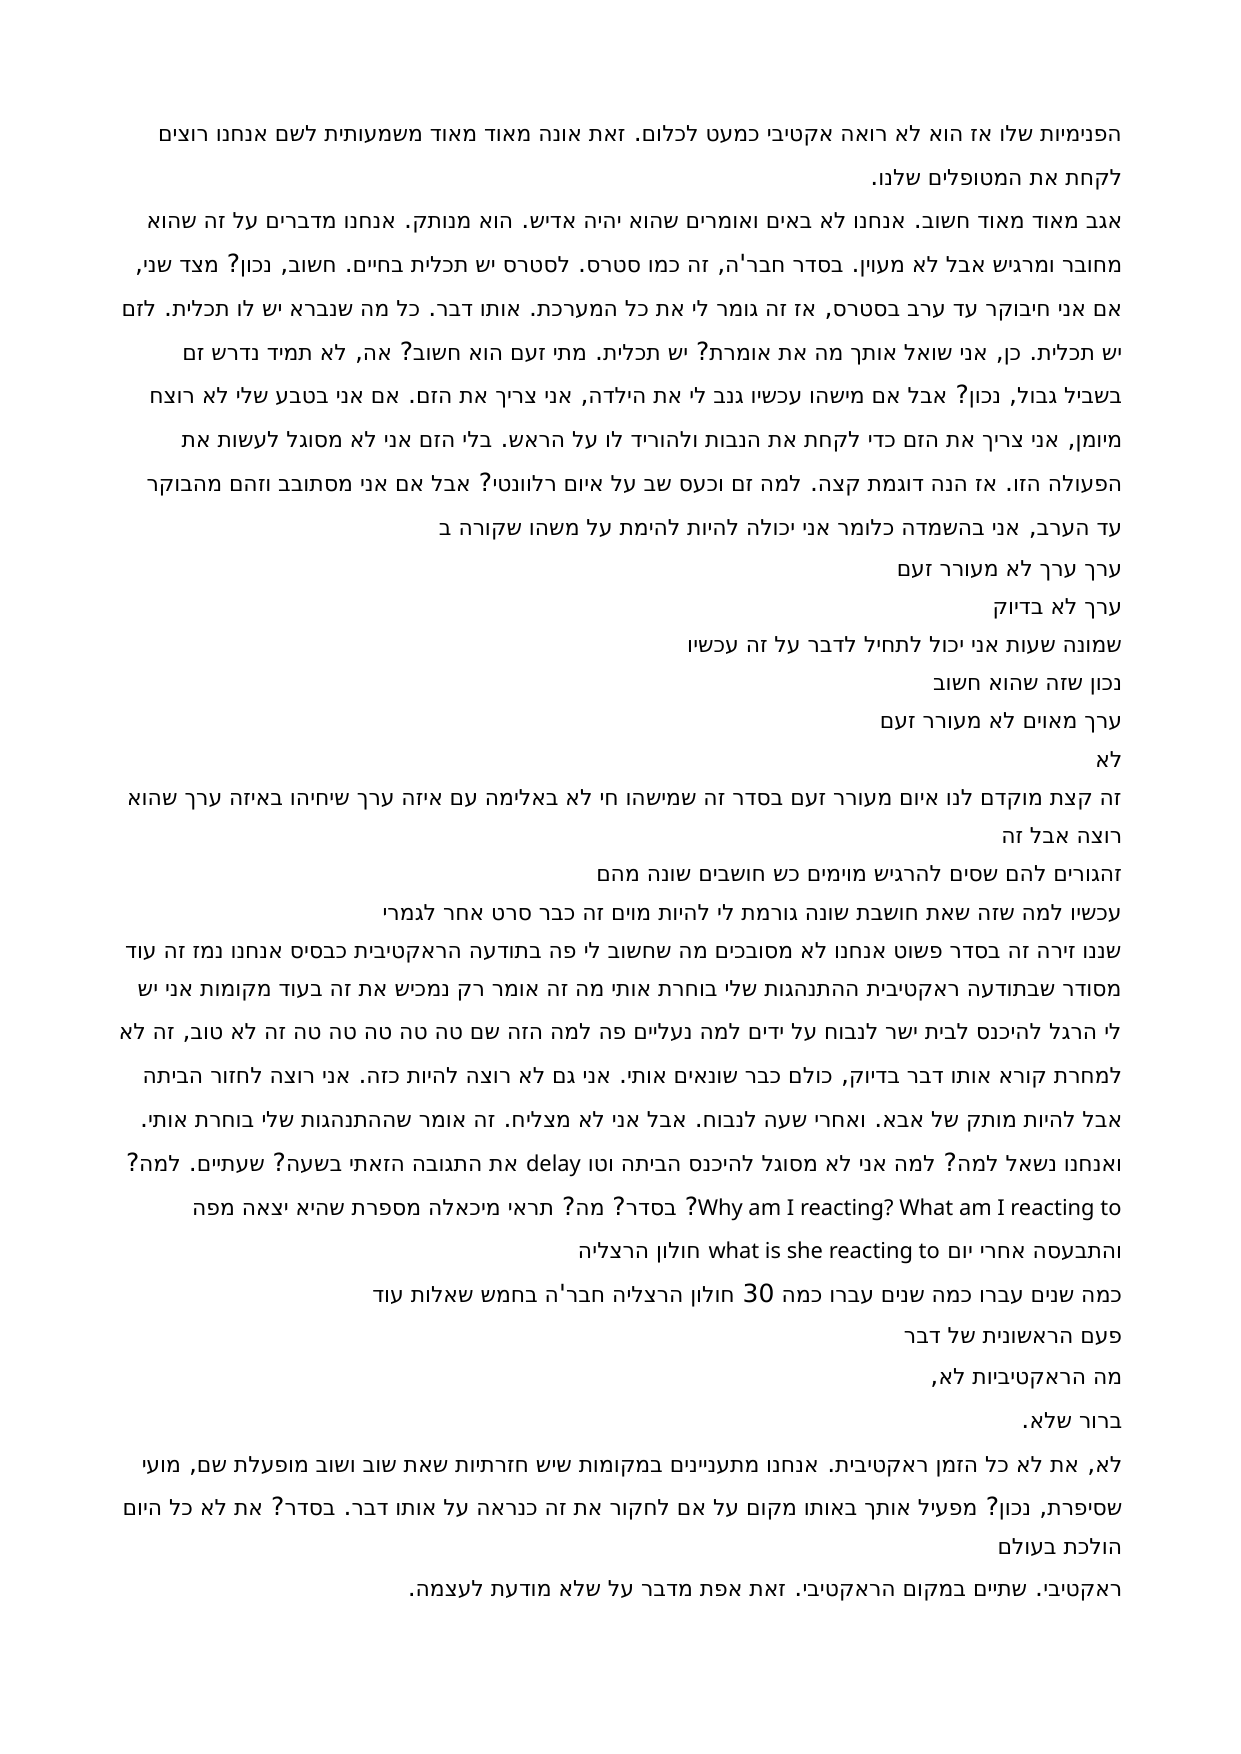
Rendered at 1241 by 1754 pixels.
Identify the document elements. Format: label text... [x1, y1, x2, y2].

text ברור שלא. [118, 1405, 1122, 1434]
text שננו זירה זה בסדר פשוט אנחנו לא מסובכים מה שחשוב לי פה בתודעה הראקטיבית כבסיס אנחנו נמז זה עוד מסודר שבתודעה ראקטיבית ההתנהגות שלי בוחרת אותי מה זה אומר רק נמכיש את זה בעוד מקומות אני יש לי הרגל להיכנס לבית ישר לנבוח על ידים למה נעליים פה למה הזה שם טה טה טה טה טה זה לא טוב, זה לא למחרת קורא אותו דבר בדיוק, כולם כבר שונאים אותי. אני גם לא רוצה להיות כזה. אני רוצה לחזור הביתה אבל להיות מותק של אבא. ואחרי שעה לנבוח. אבל אני לא מצליח. זה אומר שההתנהגות שלי בוחרת אותי. ואנחנו נשאל למה? למה אני לא מסוגל להיכנס הביתה וטו delay את התגובה הזאתי בשעה? שעתיים. למה? Why am I reacting? What am I reacting to? בסדר? מה? תראי מיכאלה מספרת שהיא יצאה מפה והתבעסה אחרי יום what is she reacting to חולון הרצליה [118, 938, 1122, 1264]
text שמונה שעות אני יכול לתחיל לדבר על זה עכשיו [118, 632, 1122, 658]
text לא [118, 747, 1122, 772]
text ערך מאוים לא מעורר זעם [118, 708, 1122, 734]
text עכשיו למה שזה שאת חושבת שונה גורמת לי להיות מוים זה כבר סרט אחר לגמרי [118, 900, 1122, 925]
text זהגורים להם שסים להרגיש מוימים כש חושבים שונה מהם [118, 861, 1122, 887]
text זה קצת מוקדם לנו איום מעורר זעם בסדר זה שמישהו חי לא באלימה עם איזה ערך שיחיהו באיזה ערך שהוא רוצה אבל זה [118, 785, 1122, 849]
text ערך לא בדיוק [118, 594, 1122, 619]
text ראקטיבי. שתיים במקום הראקטיבי. זאת אפת מדבר על שלא מודעת לעצמה. [118, 1573, 1122, 1602]
text הפנימיות שלו אז הוא לא רואה אקטיבי כמעט לכלום. זאת אונה מאוד מאוד משמעותית לשם אנחנו רוצים לקחת את המטופלים שלנו. [118, 118, 1122, 191]
text ערך ערך לא מעורר זעם [118, 556, 1122, 581]
text מה הראקטיביות לא, [118, 1361, 1122, 1391]
text פעם הראשונית של דבר [118, 1323, 1122, 1349]
text נכון שזה שהוא חשוב [118, 670, 1122, 696]
text כמה שנים עברו כמה שנים עברו כמה 30 חולון הרצליה חבר'ה בחמש שאלות עוד [118, 1279, 1122, 1308]
text אגב מאוד מאוד חשוב. אנחנו לא באים ואומרים שהוא יהיה אדיש. הוא מנותק. אנחנו מדברים על זה שהוא מחובר ומרגיש אבל לא מעוין. בסדר חבר'ה, זה כמו סטרס. לסטרס יש תכלית בחיים. חשוב, נכון? מצד שני, אם אני חיבוקר עד ערב בסטרס, אז זה גומר לי את כל המערכת. אותו דבר. כל מה שנברא יש לו תכלית. לזם יש תכלית. כן, אני שואל אותך מה את אומרת? יש תכלית. מתי זעם הוא חשוב? אה, לא תמיד נדרש זם בשביל גבול, נכון? אבל אם מישהו עכשיו גנב לי את הילדה, אני צריך את הזם. אם אני בטבע שלי לא רוצח מיומן, אני צריך את הזם כדי לקחת את הנבות ולהוריד לו על הראש. בלי הזם אני לא מסוגל לעשות את הפעולה הזו. אז הנה דוגמת קצה. למה זם וכעס שב על איום רלוונטי? אבל אם אני מסתובב וזהם מהבוקר עד הערב, אני בהשמדה כלומר אני יכולה להיות להימת על משהו שקורה ב [118, 206, 1122, 541]
text לא, את לא כל הזמן ראקטיבית. אנחנו מתעניינים במקומות שיש חזרתיות שאת שוב ושוב מופעלת שם, מועי שסיפרת, נכון? מפעיל אותך באותו מקום על אם לחקור את זה כנראה על אותו דבר. בסדר? את לא כל היום הולכת בעולם [118, 1449, 1122, 1560]
